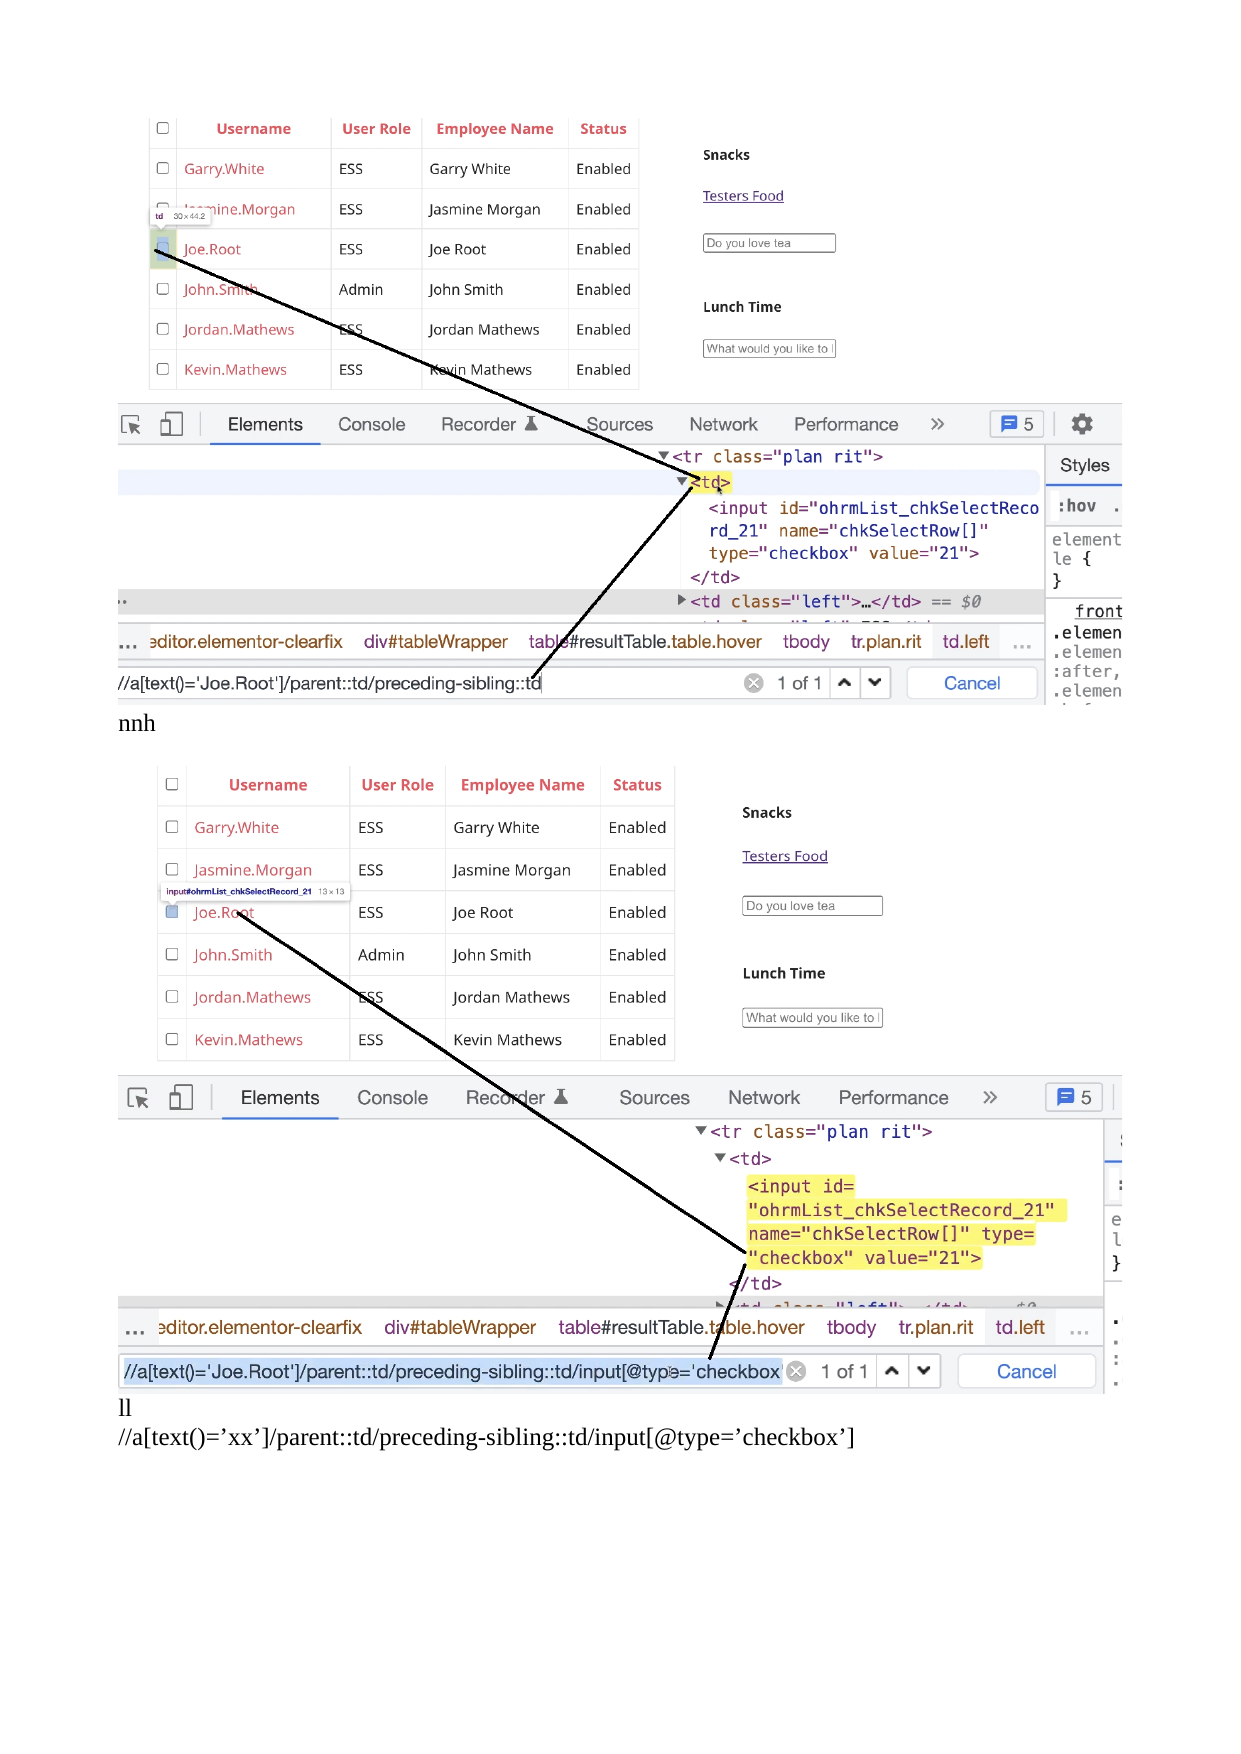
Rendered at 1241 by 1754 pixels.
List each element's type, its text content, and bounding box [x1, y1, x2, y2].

picture [118, 118, 1123, 709]
text ll [118, 1394, 1122, 1422]
text nnh [118, 709, 1122, 737]
text //a[text()=’xx’]/parent::td/preceding-sibling::td/input[@type=’checkbox’] [118, 1422, 1122, 1451]
picture [118, 766, 1123, 1394]
